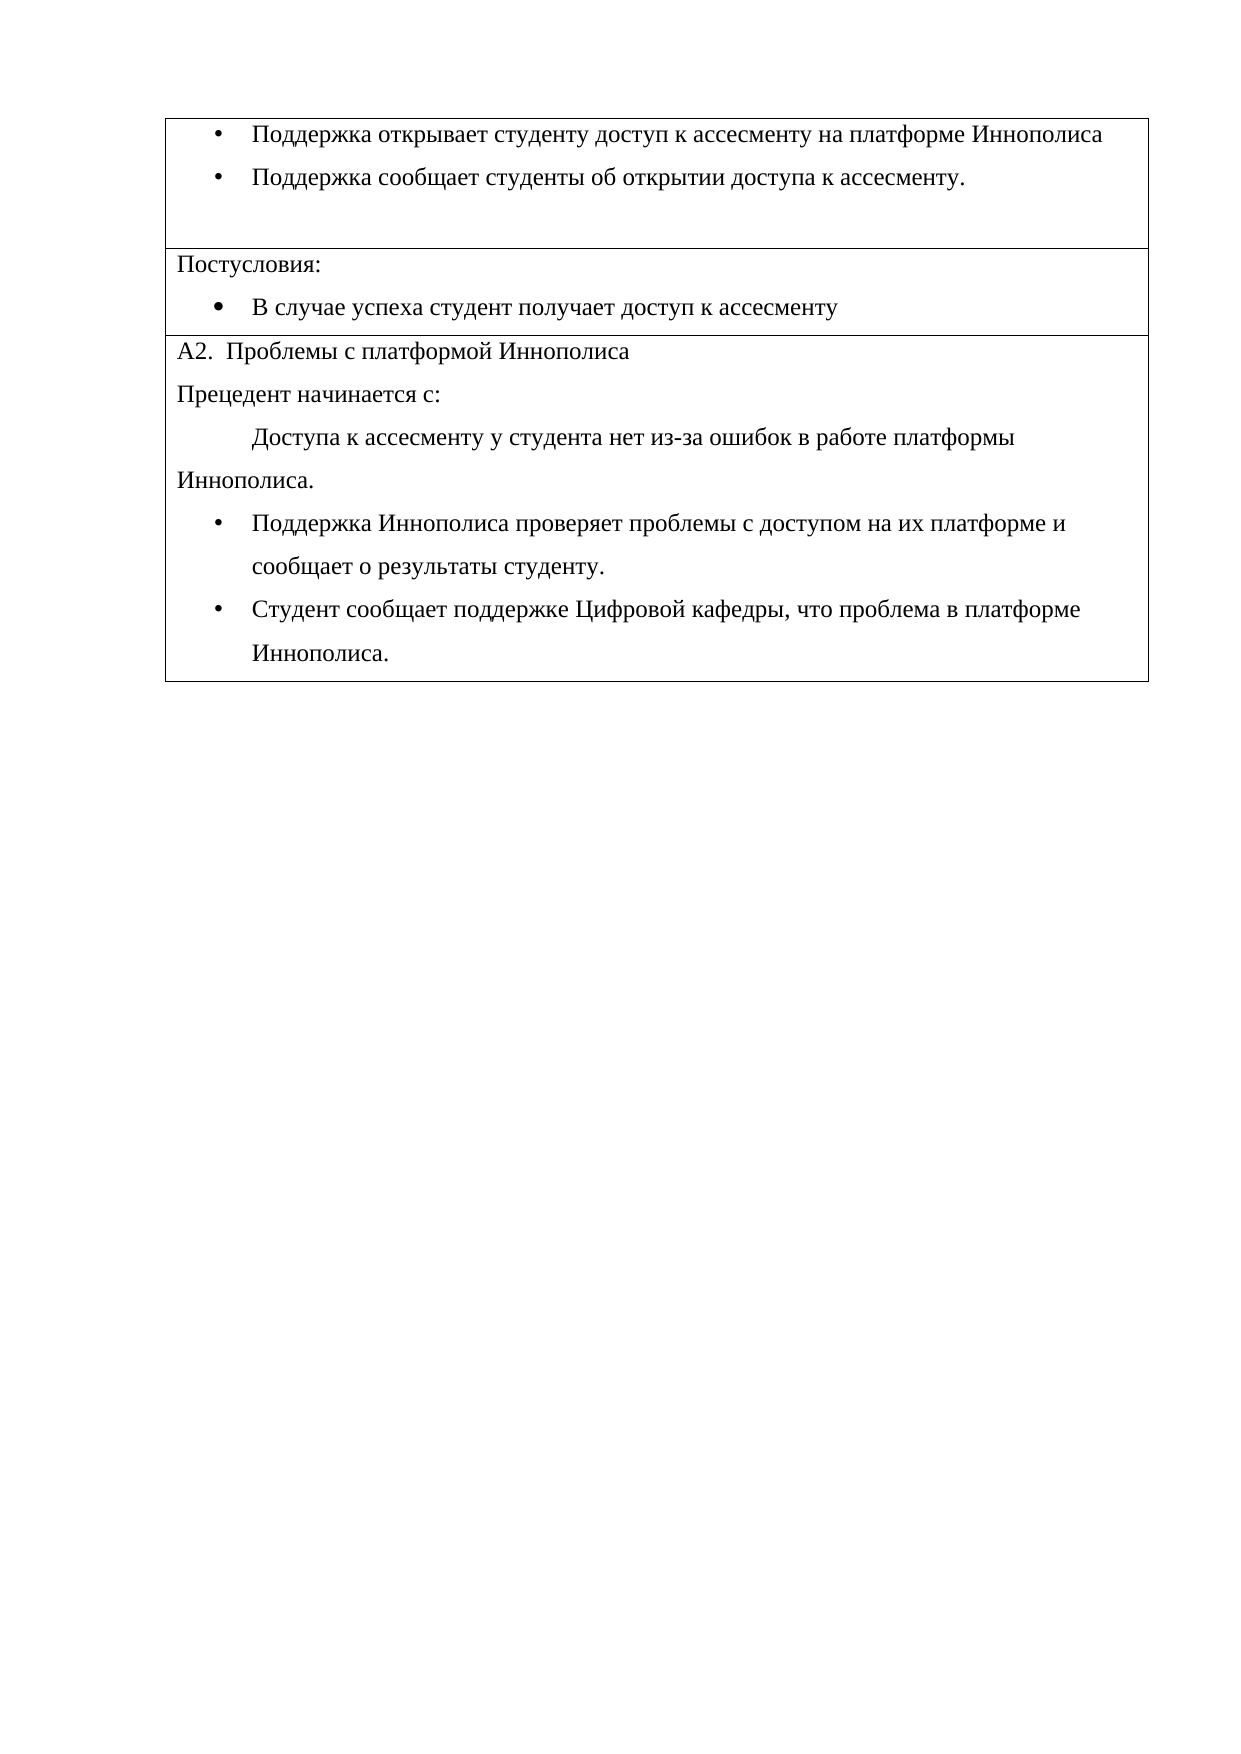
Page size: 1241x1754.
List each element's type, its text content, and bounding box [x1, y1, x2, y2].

table_cell А2. Проблемы с платформой Иннополиса Прецедент начинается с: Доступа к ассесменту у студента нет из-за ошибок в работе платформы Иннополиса. Поддержка Иннополиса проверяет проблемы с доступом на их платформе и сообщает о результаты студенту. Студент сообщает поддержке Цифровой кафедры, что проблема в платформе Иннополиса. [166, 336, 1148, 681]
table_cell Основной поток: Прецедент начинается с: Студент описывает проблему в telegram канале технической поддержки Цифровой кафедры РХТУ. Тех. Поддержка перенаправляет студента в тех. поддержку Иннополиса, для исключения проблем с платформой. Студент обращается в тех поддержку Иннополиса. Тех. поддержка Иннополиса проверяет наличие регистрации студента на ассесменте. Если студент зарегистрирован, начинается альтернативный поток «Проблемы с платформой Иннополиса» Студент сообщает поддержке Цифровой кафедры, что проблема не в платформе Иннополса. Поддержка Цифровой кафедры проверяет отсутствующие документы студента. Поддержка Цифровой кафедры запрашивает отсутствующие документы. Студент передаёт отсутствующие документы. Поддержка Цифровой кафедры сохраняет недостающие документы. Поддержка открывает студенту доступ к ассесменту на платформе Иннополиса Поддержка сообщает студенты об открытии доступа к ассесменту. [166, 119, 1148, 248]
table_cell Постусловия: В случае успеха студент получает доступ к ассесменту [166, 249, 1148, 335]
